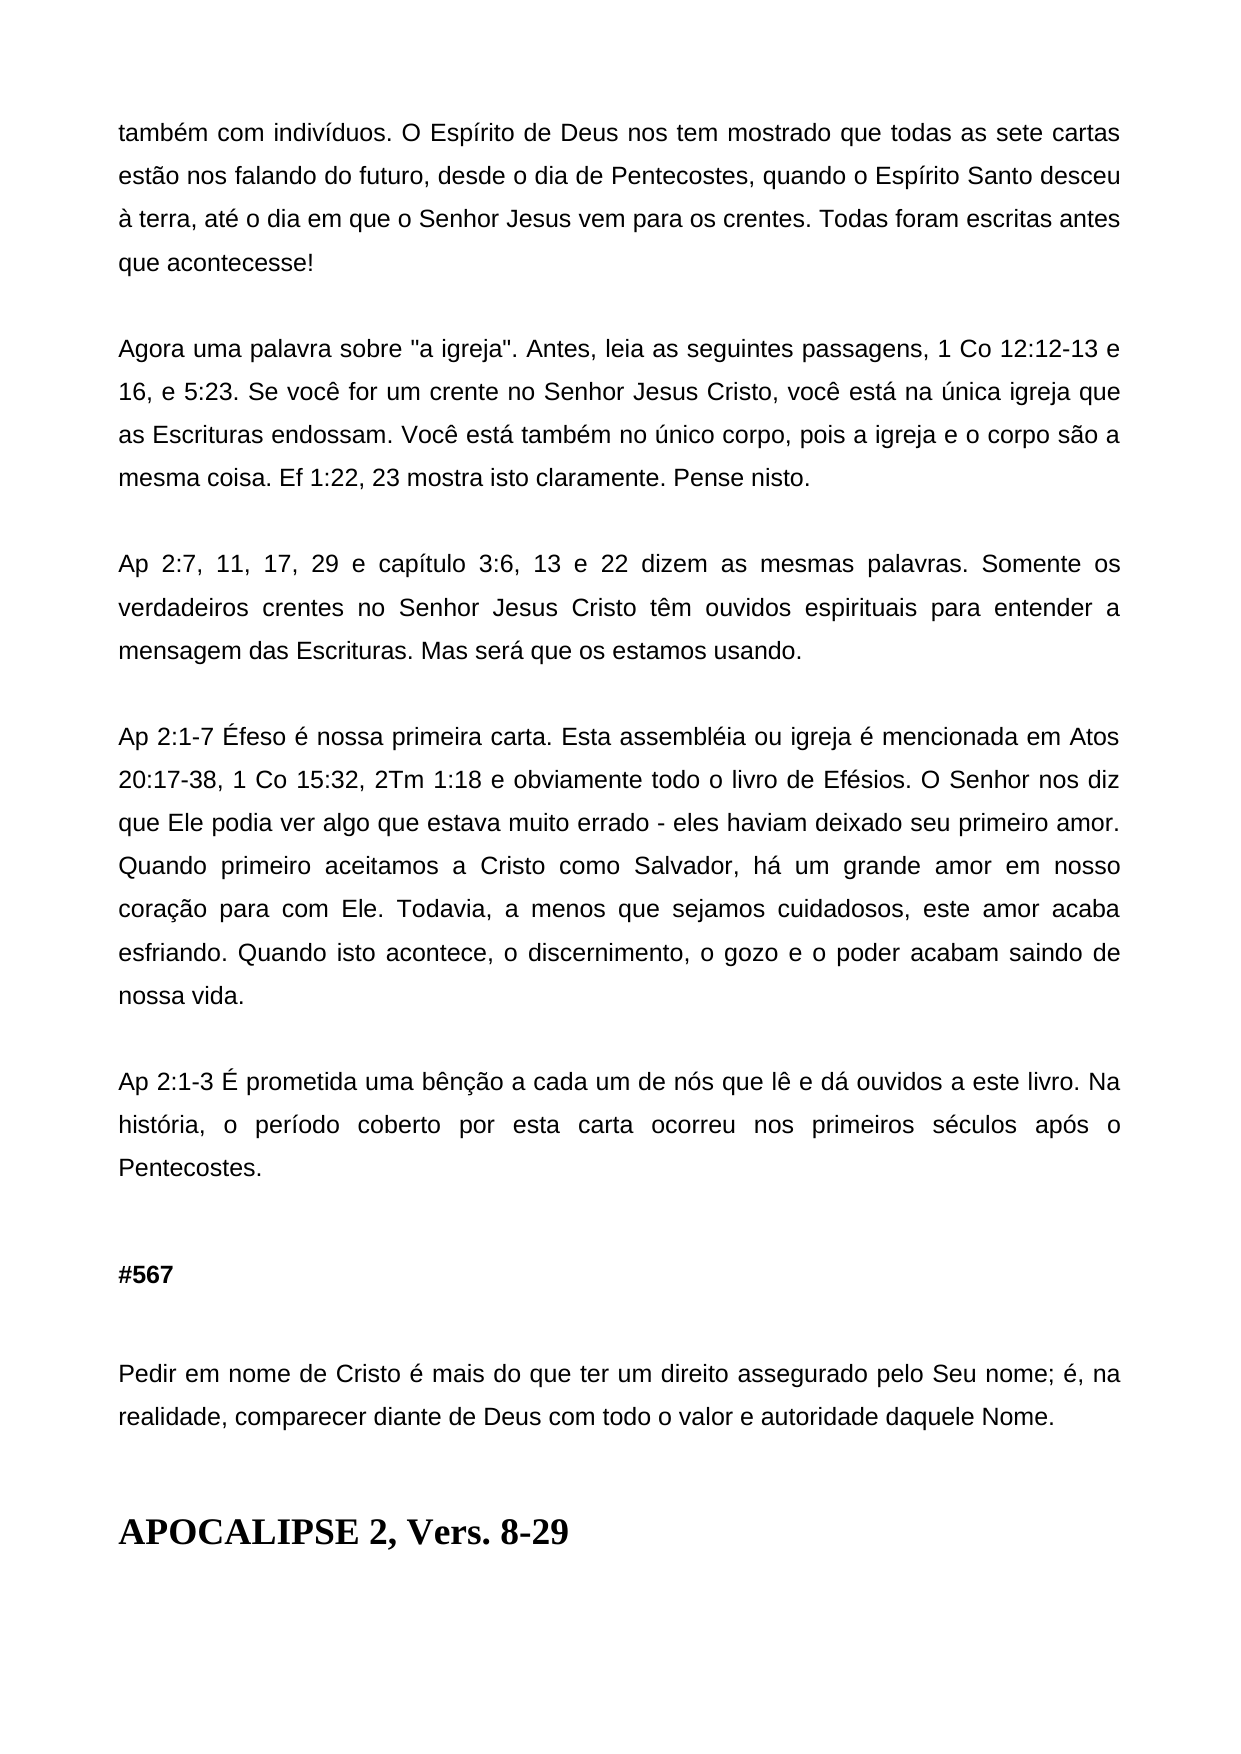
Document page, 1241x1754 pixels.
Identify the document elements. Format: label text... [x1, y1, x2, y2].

text Ap 2:1-3 É prometida uma bênção a cada um de nós que lê e dá ouvidos a este livro. Na história, o período coberto por esta carta ocorreu nos primeiros séculos após o Pentecostes. [118, 1067, 1122, 1182]
text Pedir em nome de Cristo é mais do que ter um direito assegurado pelo Seu nome; é, na realidade, comparecer diante de Deus com todo o valor e autoridade daquele Nome. [118, 1359, 1122, 1431]
text Ap 2:1-7 Éfeso é nossa primeira carta. Esta assembléia ou igreja é mencionada em Atos 20:17-38, 1 Co 15:32, 2Tm 1:18 e obviamente todo o livro de Efésios. O Senhor nos diz que Ele podia ver algo que estava muito errado - eles haviam deixado seu primeiro amor. Quando primeiro aceitamos a Cristo como Salvador, há um grande amor em nosso coração para com Ele. Todavia, a menos que sejamos cuidadosos, este amor acaba esfriando. Quando isto acontece, o discernimento, o gozo e o poder acabam saindo de nossa vida. [118, 722, 1122, 1009]
text Agora uma palavra sobre "a igreja". Antes, leia as seguintes passagens, 1 Co 12:12-13 e 16, e 5:23. Se você for um crente no Senhor Jesus Cristo, você está na única igreja que as Escrituras endossam. Você está também no único corpo, pois a igreja e o corpo são a mesma coisa. Ef 1:22, 23 mostra isto claramente. Pense nisto. [118, 334, 1122, 492]
subtitle #567 [118, 1260, 1122, 1289]
subtitle APOCALIPSE 2, Vers. 8-29 [118, 1509, 1122, 1552]
text também com indivíduos. O Espírito de Deus nos tem mostrado que todas as sete cartas estão nos falando do futuro, desde o dia de Pentecostes, quando o Espírito Santo desceu à terra, até o dia em que o Senhor Jesus vem para os crentes. Todas foram escritas antes que acontecesse! [118, 118, 1122, 276]
text Ap 2:7, 11, 17, 29 e capítulo 3:6, 13 e 22 dizem as mesmas palavras. Somente os verdadeiros crentes no Senhor Jesus Cristo têm ouvidos espirituais para entender a mensagem das Escrituras. Mas será que os estamos usando. [118, 549, 1122, 664]
